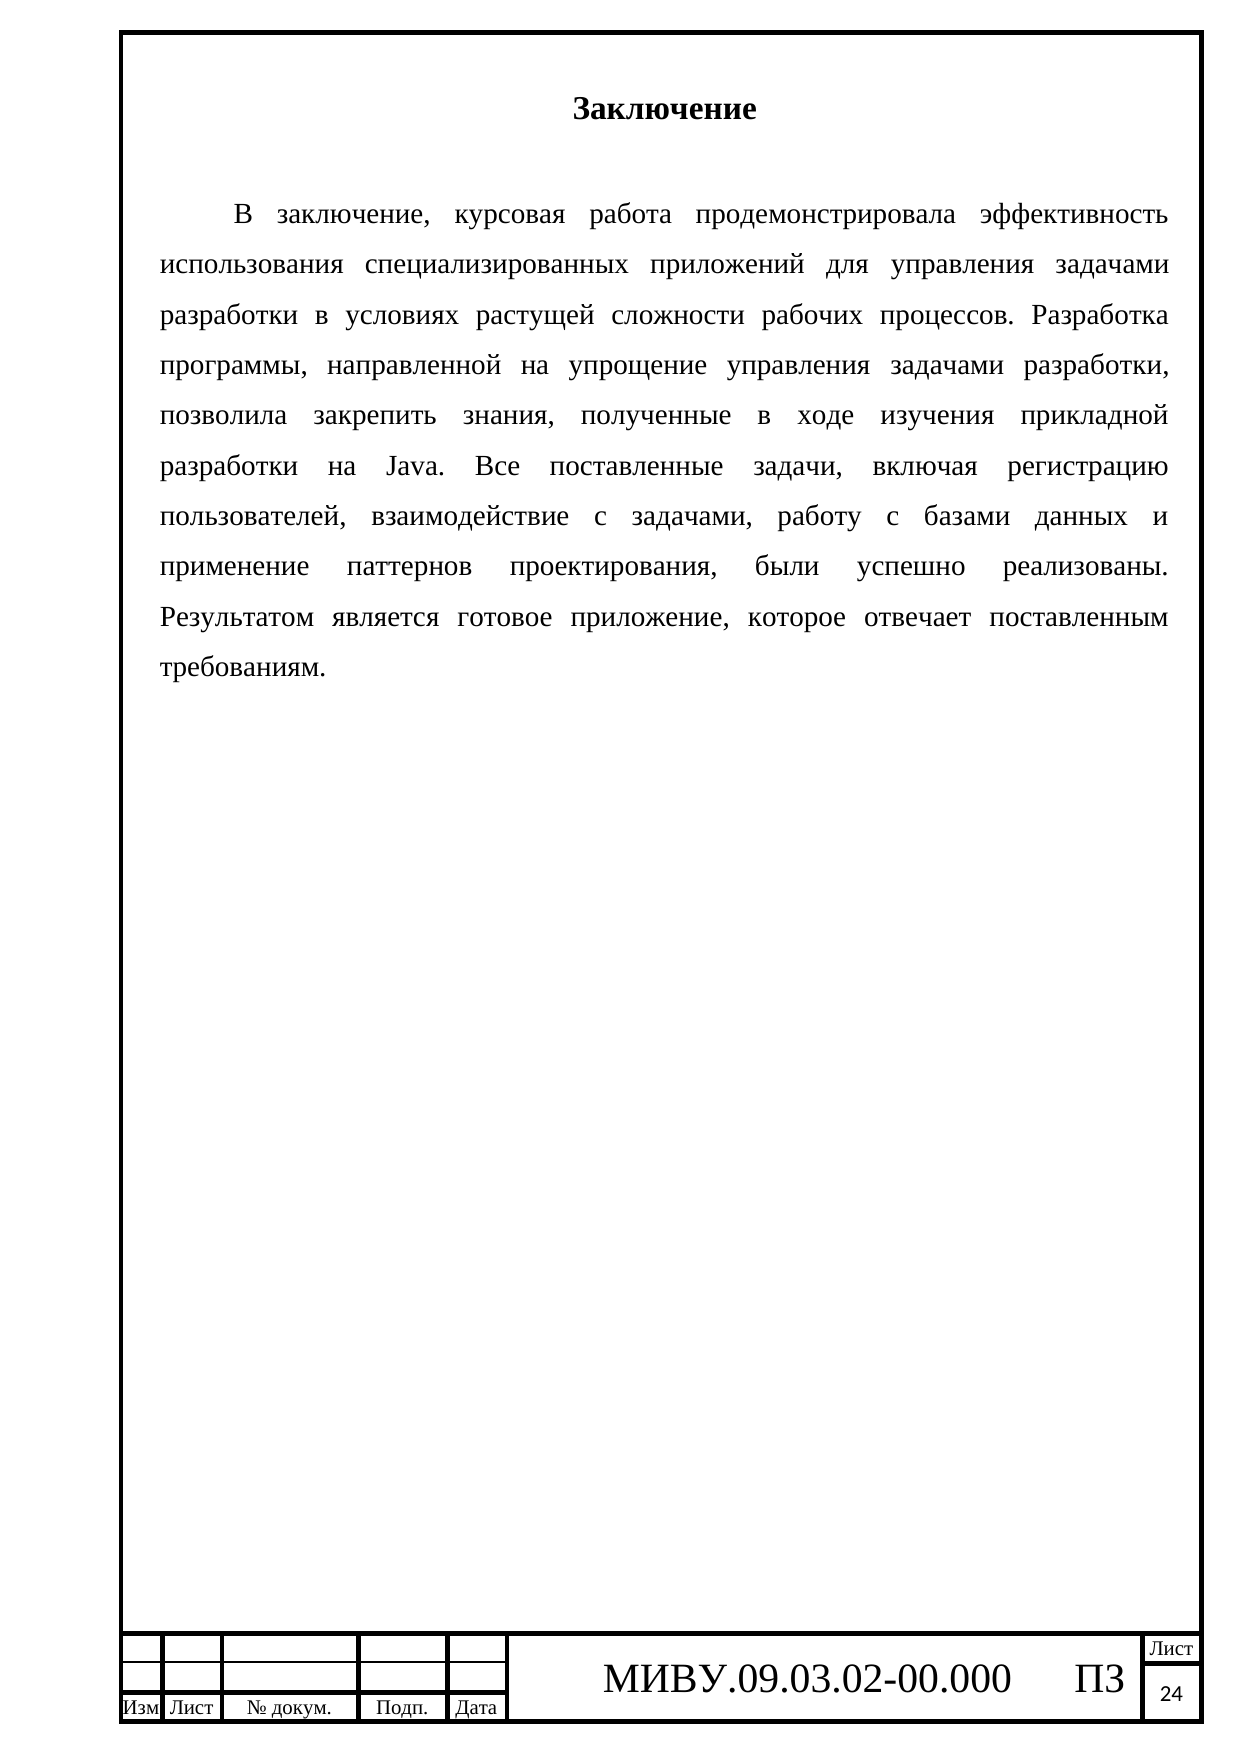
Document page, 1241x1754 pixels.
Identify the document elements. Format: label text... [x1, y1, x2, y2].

text В заключение, курсовая работа продемонстрировала эффективность использования специализированных приложений для управления задачами разработки в условиях растущей сложности рабочих процессов. Разработка программы, направленной на упрощение управления задачами разработки, позволила закрепить знания, полученные в ходе изучения прикладной разработки на Java. Все поставленные задачи, включая регистрацию пользователей, взаимодействие с задачами, работу с базами данных и применение паттернов проектирования, были успешно реализованы. Результатом является готовое приложение, которое отвечает поставленным требованиям. [159, 196, 1169, 682]
subtitle Заключение [159, 89, 1169, 127]
